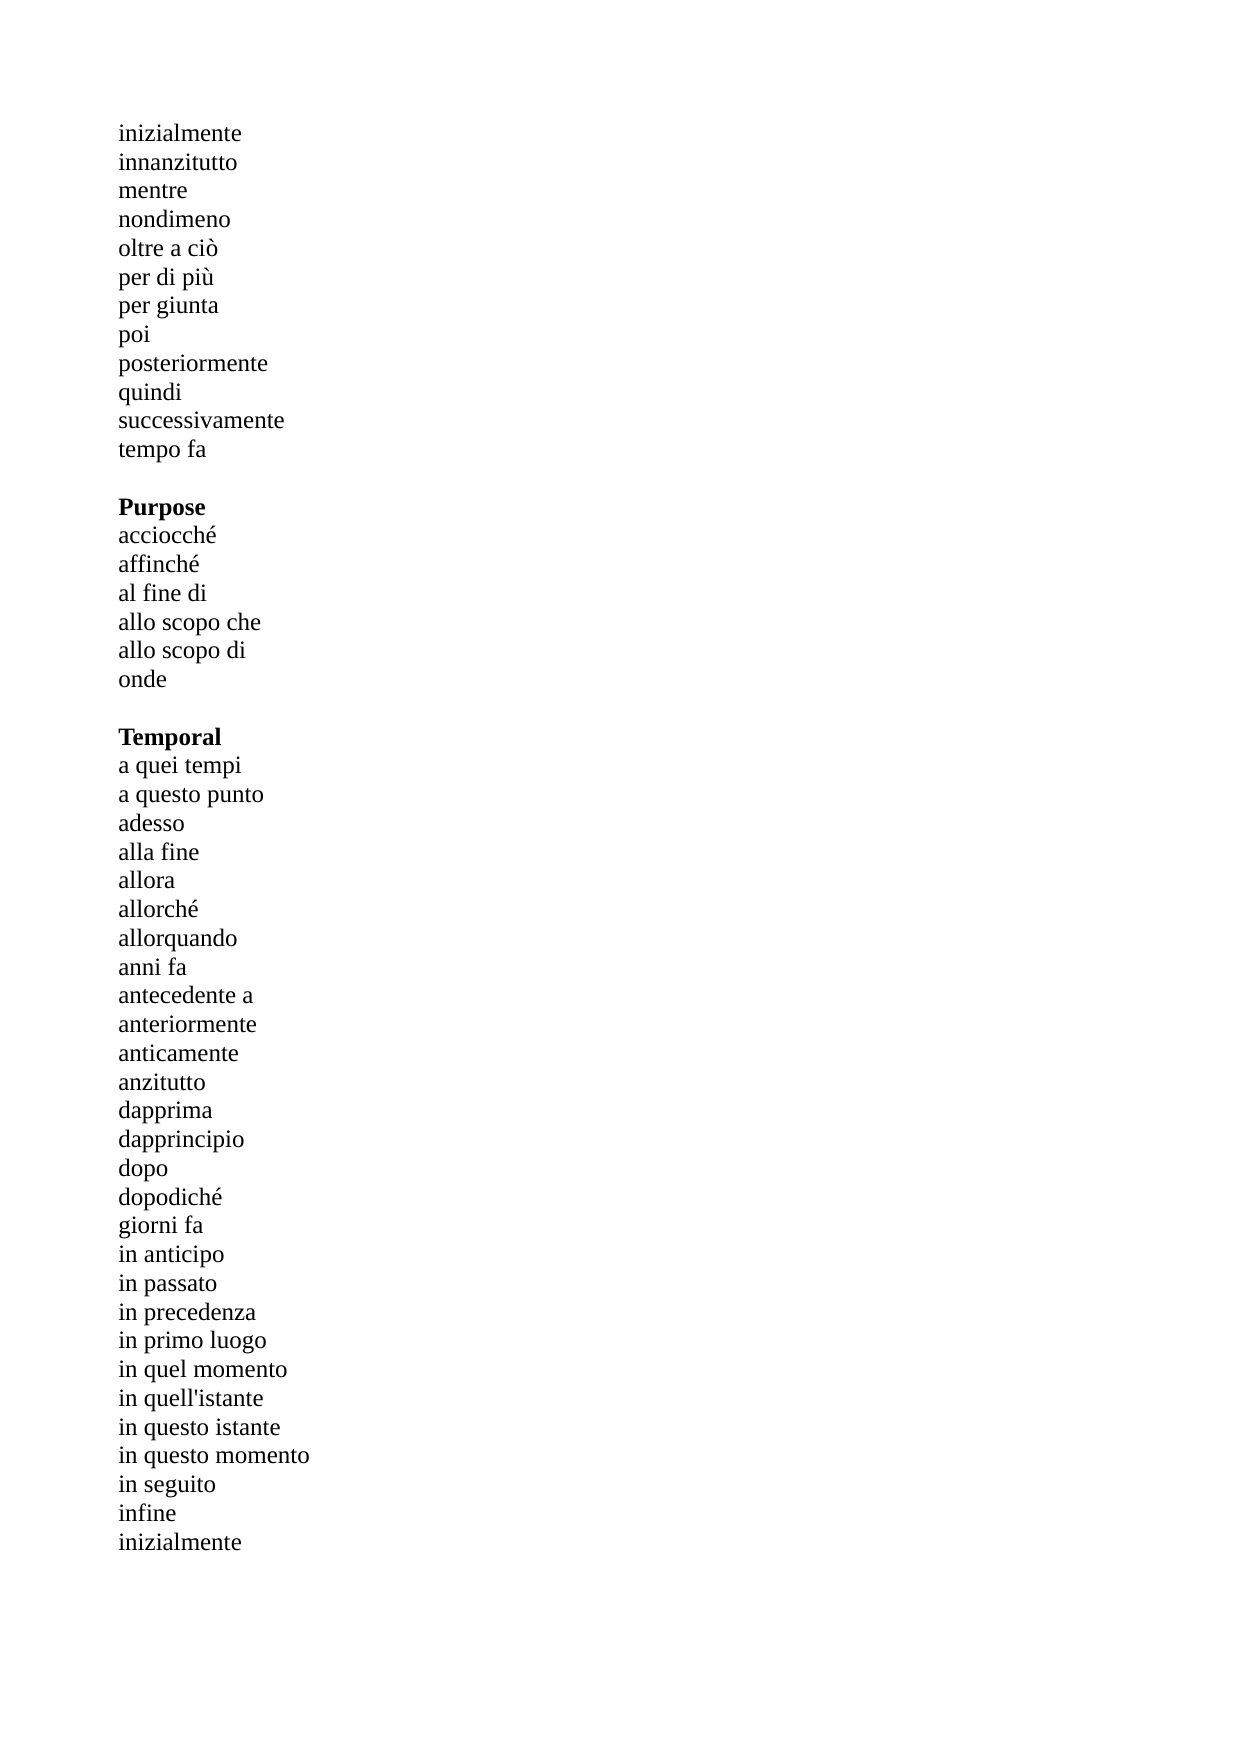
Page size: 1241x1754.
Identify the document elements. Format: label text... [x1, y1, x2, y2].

text in passato [118, 1268, 1122, 1297]
text oltre a ciò [118, 233, 1122, 262]
text adesso [118, 808, 1122, 837]
text affinché [118, 549, 1122, 578]
text mentre [118, 176, 1122, 204]
text posteriormente [118, 348, 1122, 377]
text anzitutto [118, 1067, 1122, 1096]
text acciocché [118, 521, 1122, 549]
text in precedenza [118, 1297, 1122, 1326]
text per di più [118, 262, 1122, 291]
text alla fine [118, 837, 1122, 866]
text in questo momento [118, 1441, 1122, 1469]
text allo scopo che [118, 607, 1122, 636]
text in questo istante [118, 1412, 1122, 1441]
text dopo [118, 1153, 1122, 1182]
text Purpose [118, 492, 1122, 521]
text tempo fa [118, 434, 1122, 463]
text onde [118, 664, 1122, 693]
text inizialmente [118, 118, 1122, 147]
text nondimeno [118, 204, 1122, 233]
text dopodiché [118, 1182, 1122, 1211]
text dapprima [118, 1096, 1122, 1124]
text allorché [118, 894, 1122, 923]
text in seguito [118, 1469, 1122, 1498]
text in anticipo [118, 1239, 1122, 1268]
text in primo luogo [118, 1326, 1122, 1354]
text anteriormente [118, 1009, 1122, 1038]
text innanzitutto [118, 147, 1122, 176]
text successivamente [118, 406, 1122, 434]
text a quei tempi [118, 751, 1122, 779]
text antecedente a [118, 981, 1122, 1009]
text in quel momento [118, 1354, 1122, 1383]
text per giunta [118, 291, 1122, 319]
text a questo punto [118, 779, 1122, 808]
text in quell'istante [118, 1383, 1122, 1412]
text allorquando [118, 923, 1122, 952]
text anni fa [118, 952, 1122, 981]
text allo scopo di [118, 636, 1122, 664]
text infine [118, 1498, 1122, 1527]
text dapprincipio [118, 1124, 1122, 1153]
text Temporal [118, 722, 1122, 751]
text al fine di [118, 578, 1122, 607]
text allora [118, 866, 1122, 894]
text inizialmente [118, 1527, 1122, 1556]
text giorni fa [118, 1211, 1122, 1239]
text quindi [118, 377, 1122, 406]
text anticamente [118, 1038, 1122, 1067]
text poi [118, 319, 1122, 348]
